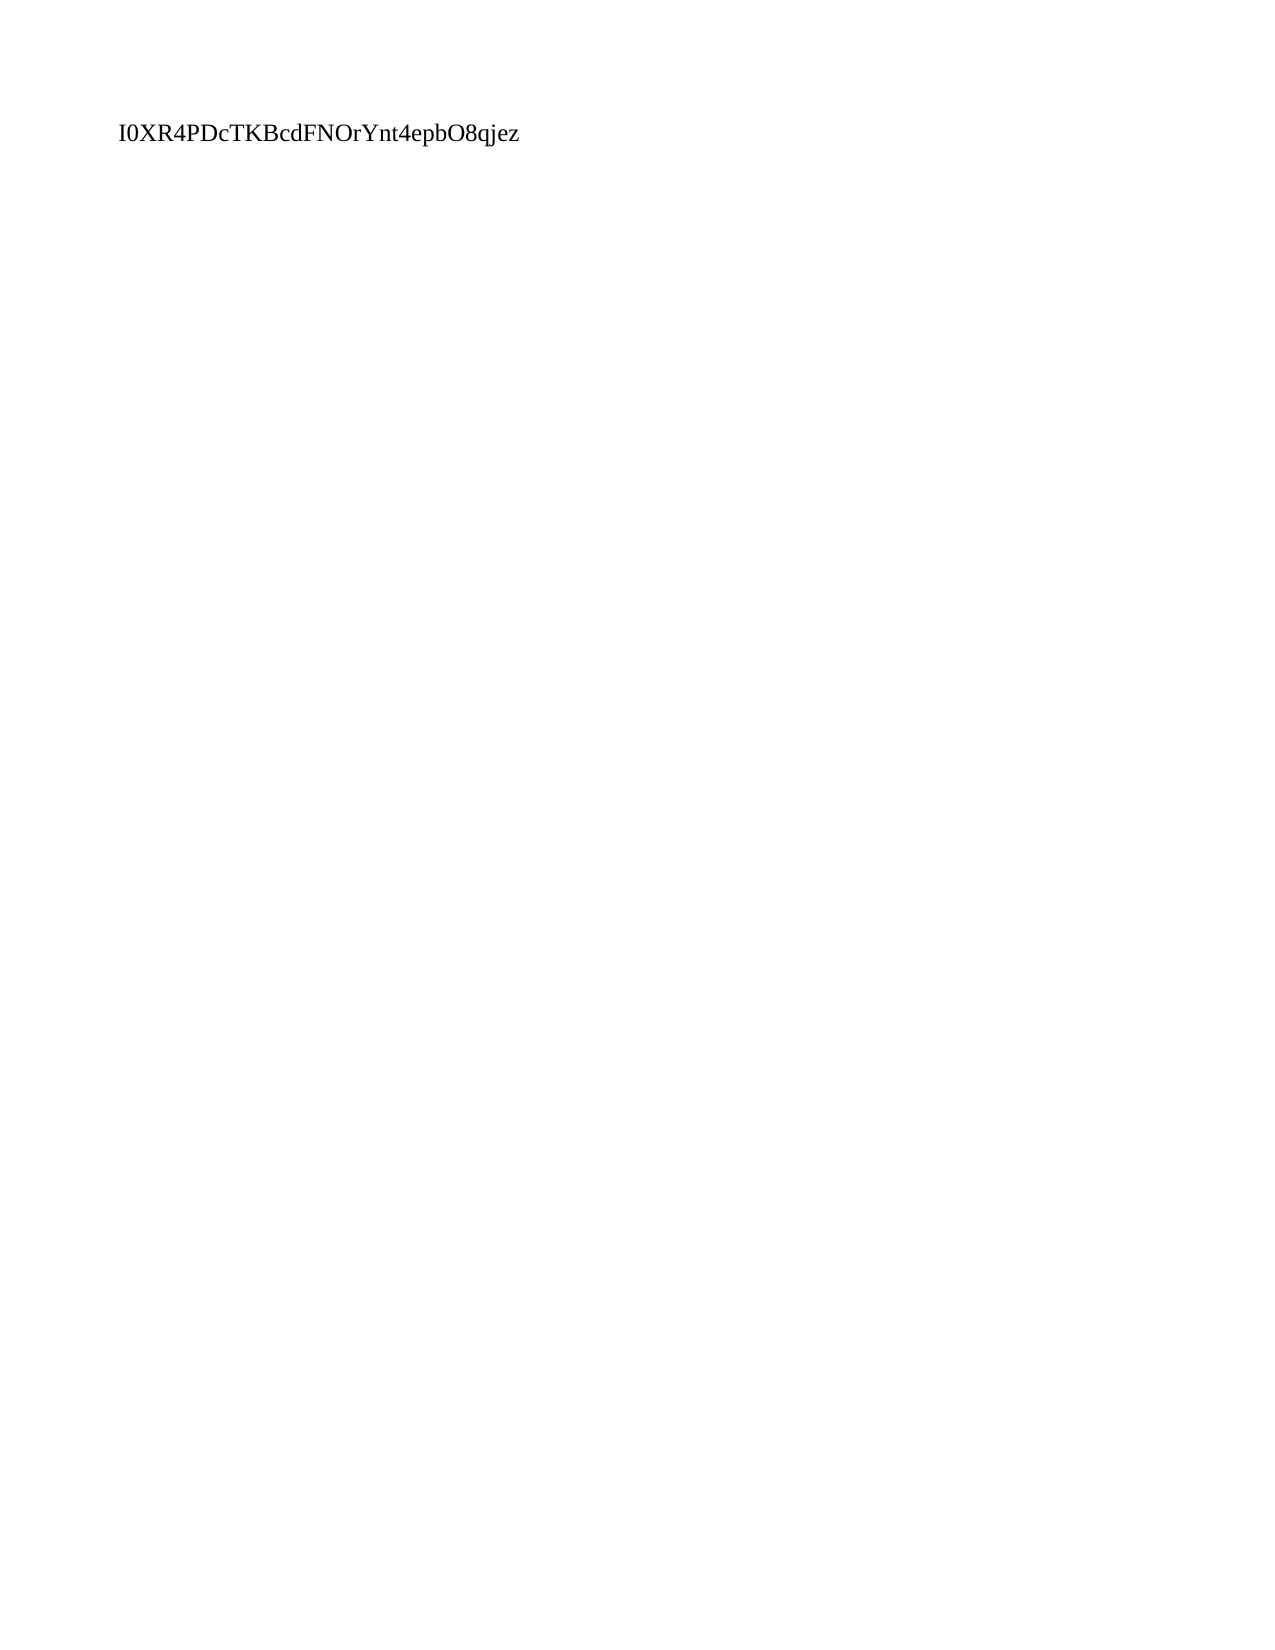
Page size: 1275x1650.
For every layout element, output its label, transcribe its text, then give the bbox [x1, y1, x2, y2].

text I0XR4PDcTKBcdFNOrYnt4epbO8qjez [118, 118, 1157, 147]
